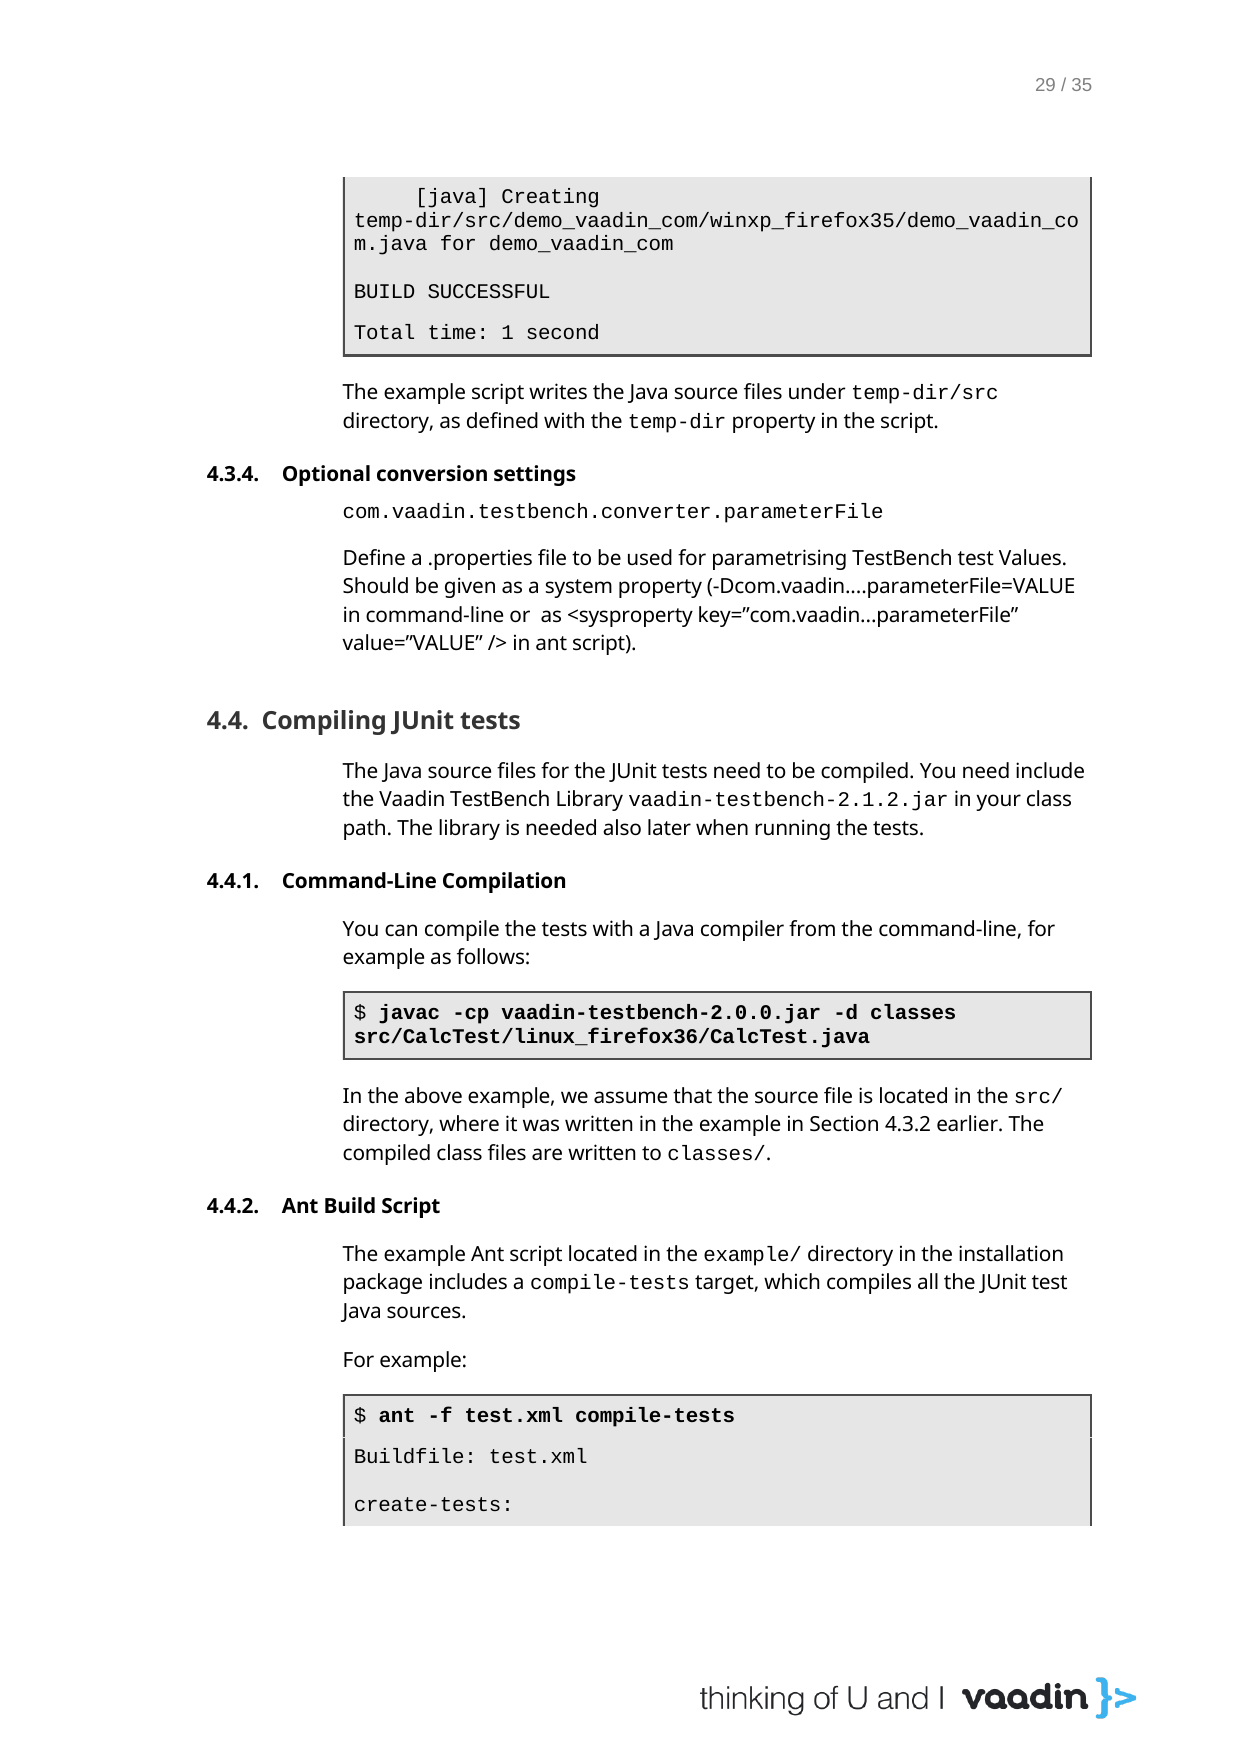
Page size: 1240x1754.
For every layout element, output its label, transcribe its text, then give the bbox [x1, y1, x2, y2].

subtitle Command-Line Compilation [207, 866, 1092, 895]
text The Java source files for the JUnit tests need to be compiled. You need include the Vaadin TestBench Library vaadin-testbench-2.1.2.jar in your class path. The library is needed also later when running the tests. [342, 756, 1092, 841]
picture [699, 1673, 1139, 1721]
text In the above example, we assume that the source file is located in the src/ directory, where it was written in the example in Section 4.3.2 earlier. The compiled class files are written to classes/. [342, 1081, 1092, 1166]
text create-tests: [345, 1493, 1090, 1526]
text For example: [342, 1345, 1092, 1373]
text Define a .properties file to be used for parametrising TestBench test Values. Should be given as a system property (-Dcom.vaadin....parameterFile=VALUE in command-line or as <sysproperty key=”com.vaadin...parameterFile” value=”VALUE” /> in ant script). [342, 543, 1092, 657]
text $ ant -f test.xml compile-tests [345, 1396, 1090, 1437]
text [java] Creating temp-dir/src/demo_vaadin_com/winxp_firefox35/demo_vaadin_com.java for demo_vaadin_com [345, 177, 1090, 257]
text $ javac -cp vaadin-testbench-2.0.0.jar -d classes src/CalcTest/linux_firefox36/CalcTest.java [345, 993, 1090, 1058]
text com.vaadin.testbench.converter.parameterFile [342, 501, 1092, 524]
subtitle Compiling JUnit tests [207, 703, 1092, 737]
text The example Ant script located in the example/ directory in the installation package includes a compile-tests target, which compiles all the JUnit test Java sources. [342, 1239, 1092, 1324]
text The example script writes the Java source files under temp-dir/src directory, as defined with the temp-dir property in the script. [342, 377, 1092, 434]
text Total time: 1 second [345, 313, 1090, 354]
text BUILD SUCCESSFUL [345, 281, 1090, 313]
subtitle Ant Build Script [207, 1191, 1092, 1220]
text You can compile the tests with a Java compiler from the command-line, for example as follows: [342, 914, 1092, 971]
text Buildfile: test.xml [344, 1437, 1091, 1470]
subtitle Optional conversion settings [207, 459, 1092, 488]
